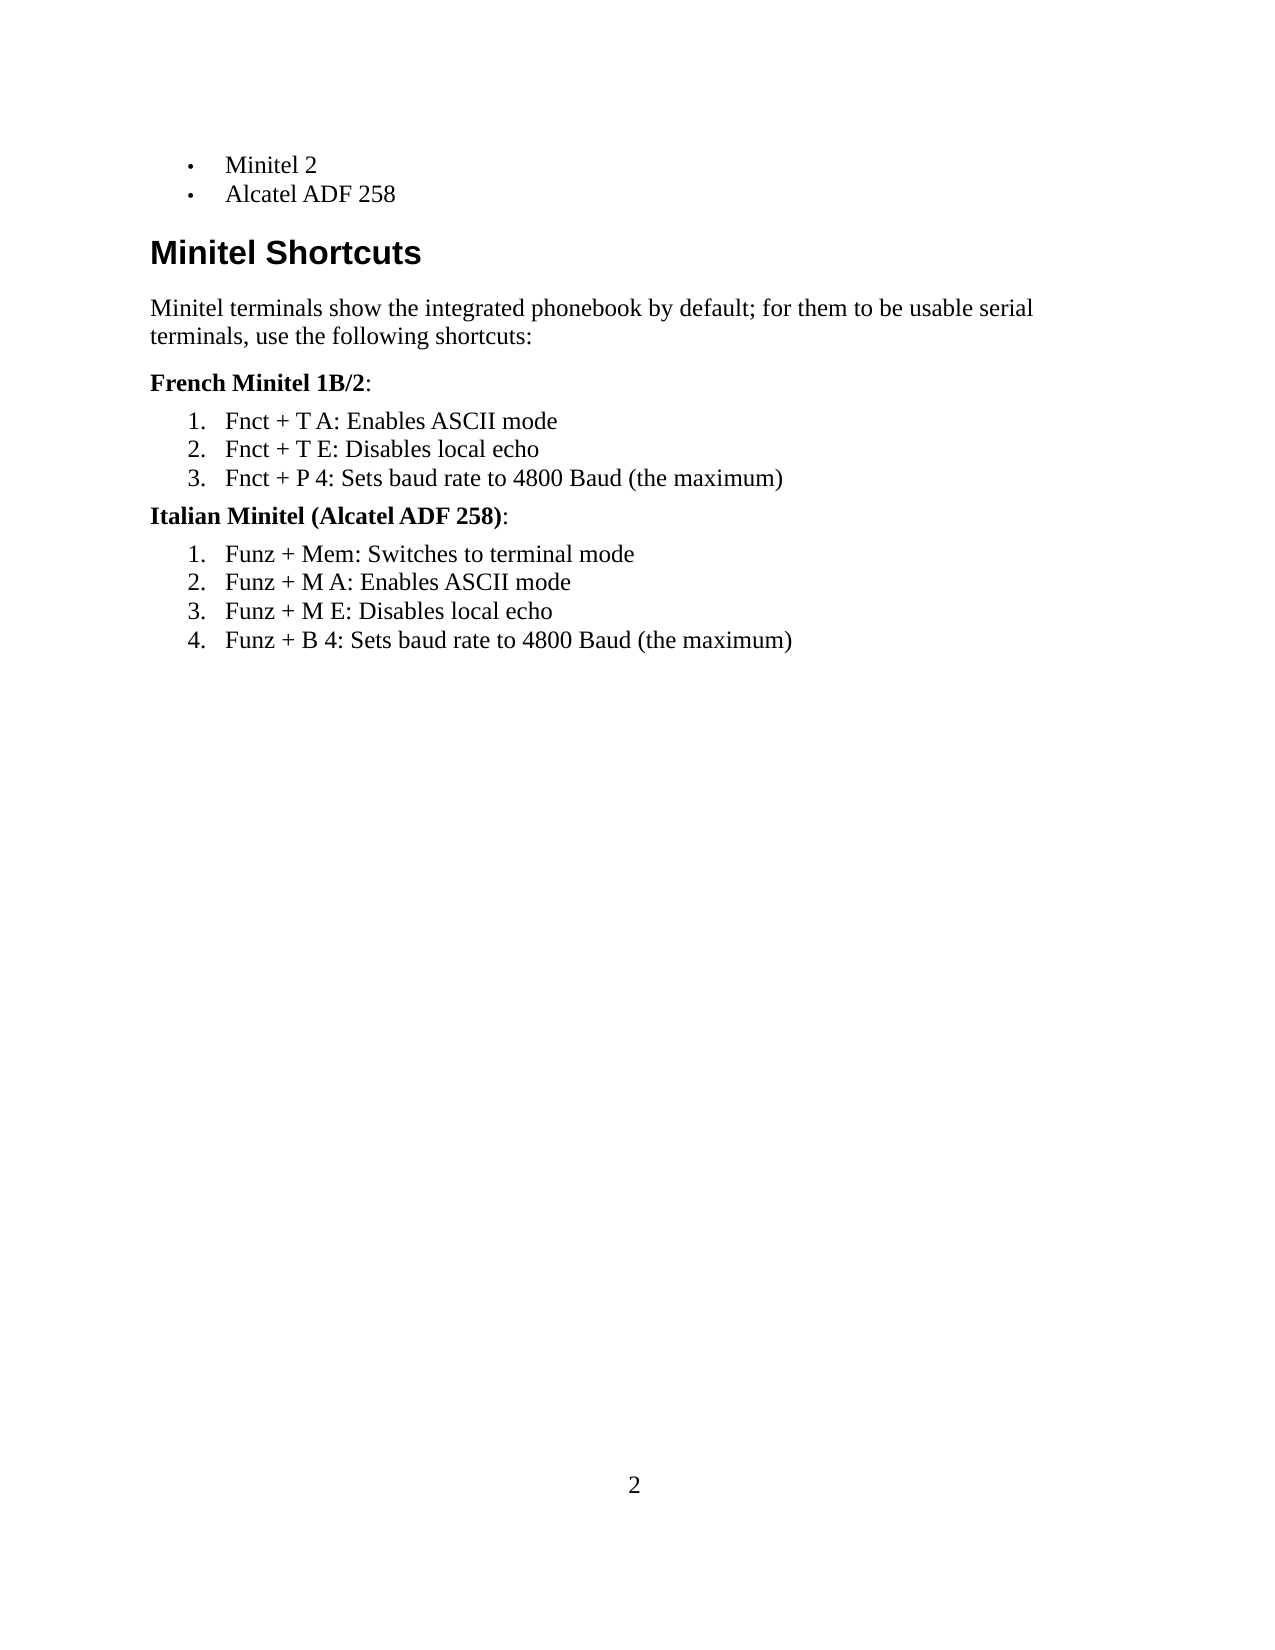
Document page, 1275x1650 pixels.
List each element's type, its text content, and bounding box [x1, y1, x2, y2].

list Funz + Mem: Switches to terminal mode [187, 539, 1125, 567]
list Funz + M E: Disables local echo [187, 596, 1125, 625]
subtitle Minitel Shortcuts [150, 232, 1125, 271]
text Minitel terminals show the integrated phonebook by default; for them to be usable serial terminals, use the following shortcuts: [150, 293, 1125, 350]
list Fnct + T E: Disables local echo [187, 434, 1125, 463]
text Italian Minitel (Alcatel ADF 258): [150, 501, 1125, 530]
list Fnct + P 4: Sets baud rate to 4800 Baud (the maximum) [187, 463, 1125, 492]
list Funz + M A: Enables ASCII mode [187, 567, 1125, 596]
list Funz + B 4: Sets baud rate to 4800 Baud (the maximum) [187, 625, 1125, 654]
list Alcatel ADF 258 [187, 179, 1125, 207]
text French Minitel 1B/2: [150, 368, 1125, 397]
list Minitel 2 [187, 150, 1125, 179]
list Fnct + T A: Enables ASCII mode [187, 406, 1125, 434]
